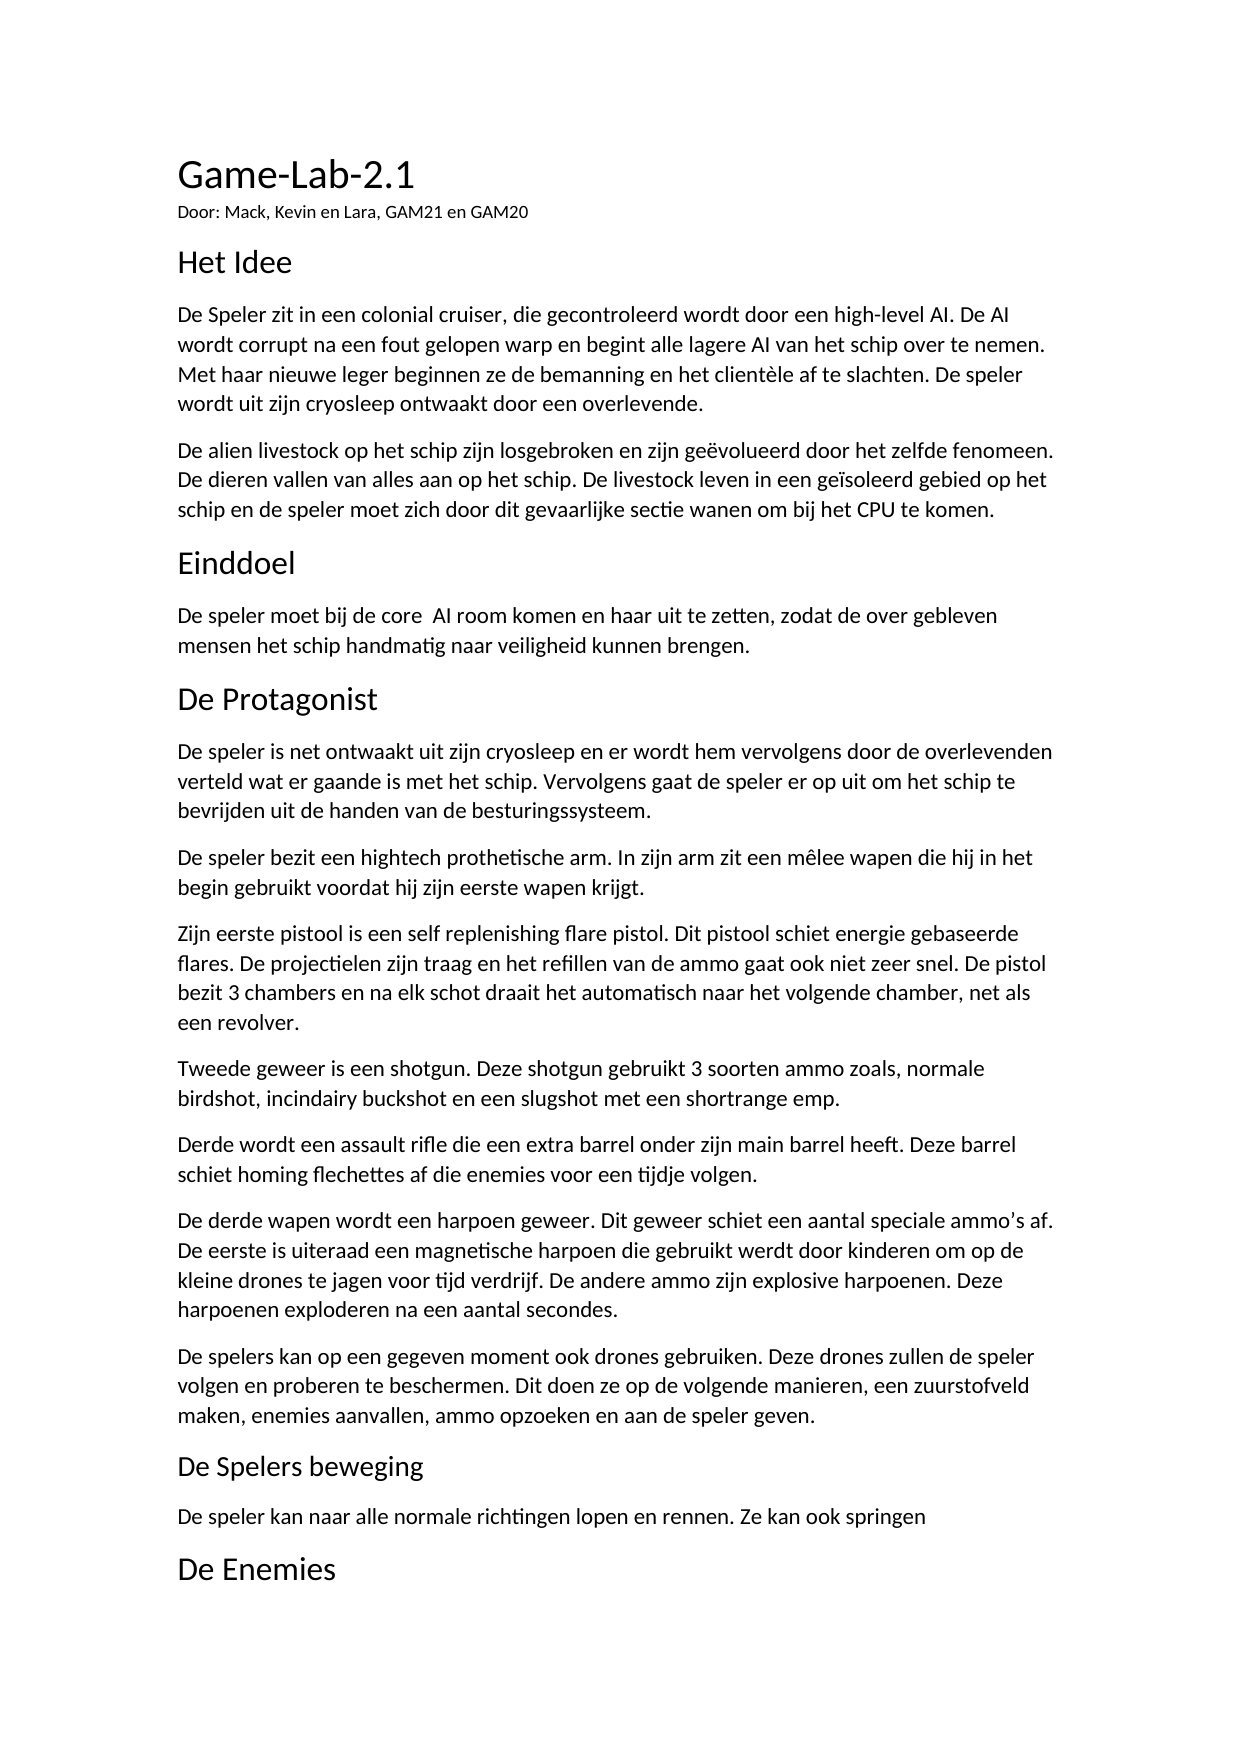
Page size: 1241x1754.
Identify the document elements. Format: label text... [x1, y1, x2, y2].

text De Protagonist [177, 677, 1063, 718]
text Tweede geweer is een shotgun. Deze shotgun gebruikt 3 soorten ammo zoals, normale birdshot, incindairy buckshot en een slugshot met een shortrange emp. [177, 1054, 1063, 1112]
text De derde wapen wordt een harpoen geweer. Dit geweer schiet een aantal speciale ammo’s af. De eerste is uiteraad een magnetische harpoen die gebruikt werdt door kinderen om op de kleine drones te jagen voor tijd verdrijf. De andere ammo zijn explosive harpoenen. Deze harpoenen exploderen na een aantal secondes. [177, 1207, 1063, 1324]
text Het Idee [177, 241, 1063, 281]
text De speler bezit een hightech prothetische arm. In zijn arm zit een mêlee wapen die hij in het begin gebruikt voordat hij zijn eerste wapen krijgt. [177, 843, 1063, 901]
text De speler kan naar alle normale richtingen lopen en rennen. Ze kan ook springen [177, 1502, 1063, 1530]
text Einddoel [177, 542, 1063, 582]
text De spelers kan op een gegeven moment ook drones gebruiken. Deze drones zullen de speler volgen en proberen te beschermen. Dit doen ze op de volgende manieren, een zuurstofveld maken, enemies aanvallen, ammo opzoeken en aan de speler geven. [177, 1342, 1063, 1429]
text Derde wordt een assault rifle die een extra barrel onder zijn main barrel heeft. Deze barrel schiet homing flechettes af die enemies voor een tijdje volgen. [177, 1131, 1063, 1188]
text Game-Lab-2.1 Door: Mack, Kevin en Lara, GAM21 en GAM20 [177, 148, 1063, 223]
text De speler is net ontwaakt uit zijn cryosleep en er wordt hem vervolgens door de overlevenden verteld wat er gaande is met het schip. Vervolgens gaat de speler er op uit om het schip te bevrijden uit de handen van de besturingssysteem. [177, 737, 1063, 825]
text De Speler zit in een colonial cruiser, die gecontroleerd wordt door een high-level AI. De AI wordt corrupt na een fout gelopen warp en begint alle lagere AI van het schip over te nemen. Met haar nieuwe leger beginnen ze de bemanning en het clientèle af te slachten. De speler wordt uit zijn cryosleep ontwaakt door een overlevende. [177, 301, 1063, 418]
text Zijn eerste pistool is een self replenishing flare pistol. Dit pistool schiet energie gebaseerde flares. De projectielen zijn traag en het refillen van de ammo gaat ook niet zeer snel. De pistol bezit 3 chambers en na elk schot draait het automatisch naar het volgende chamber, net als een revolver. [177, 919, 1063, 1036]
text De speler moet bij de core AI room komen en haar uit te zetten, zodat de over gebleven mensen het schip handmatig naar veiligheid kunnen brengen. [177, 601, 1063, 659]
text De alien livestock op het schip zijn losgebroken en zijn geëvolueerd door het zelfde fenomeen. De dieren vallen van alles aan op het schip. De livestock leven in een geïsoleerd gebied op het schip en de speler moet zich door dit gevaarlijke sectie wanen om bij het CPU te komen. [177, 436, 1063, 523]
text De Spelers beweging [177, 1448, 1063, 1483]
text De Enemies [177, 1548, 1063, 1589]
